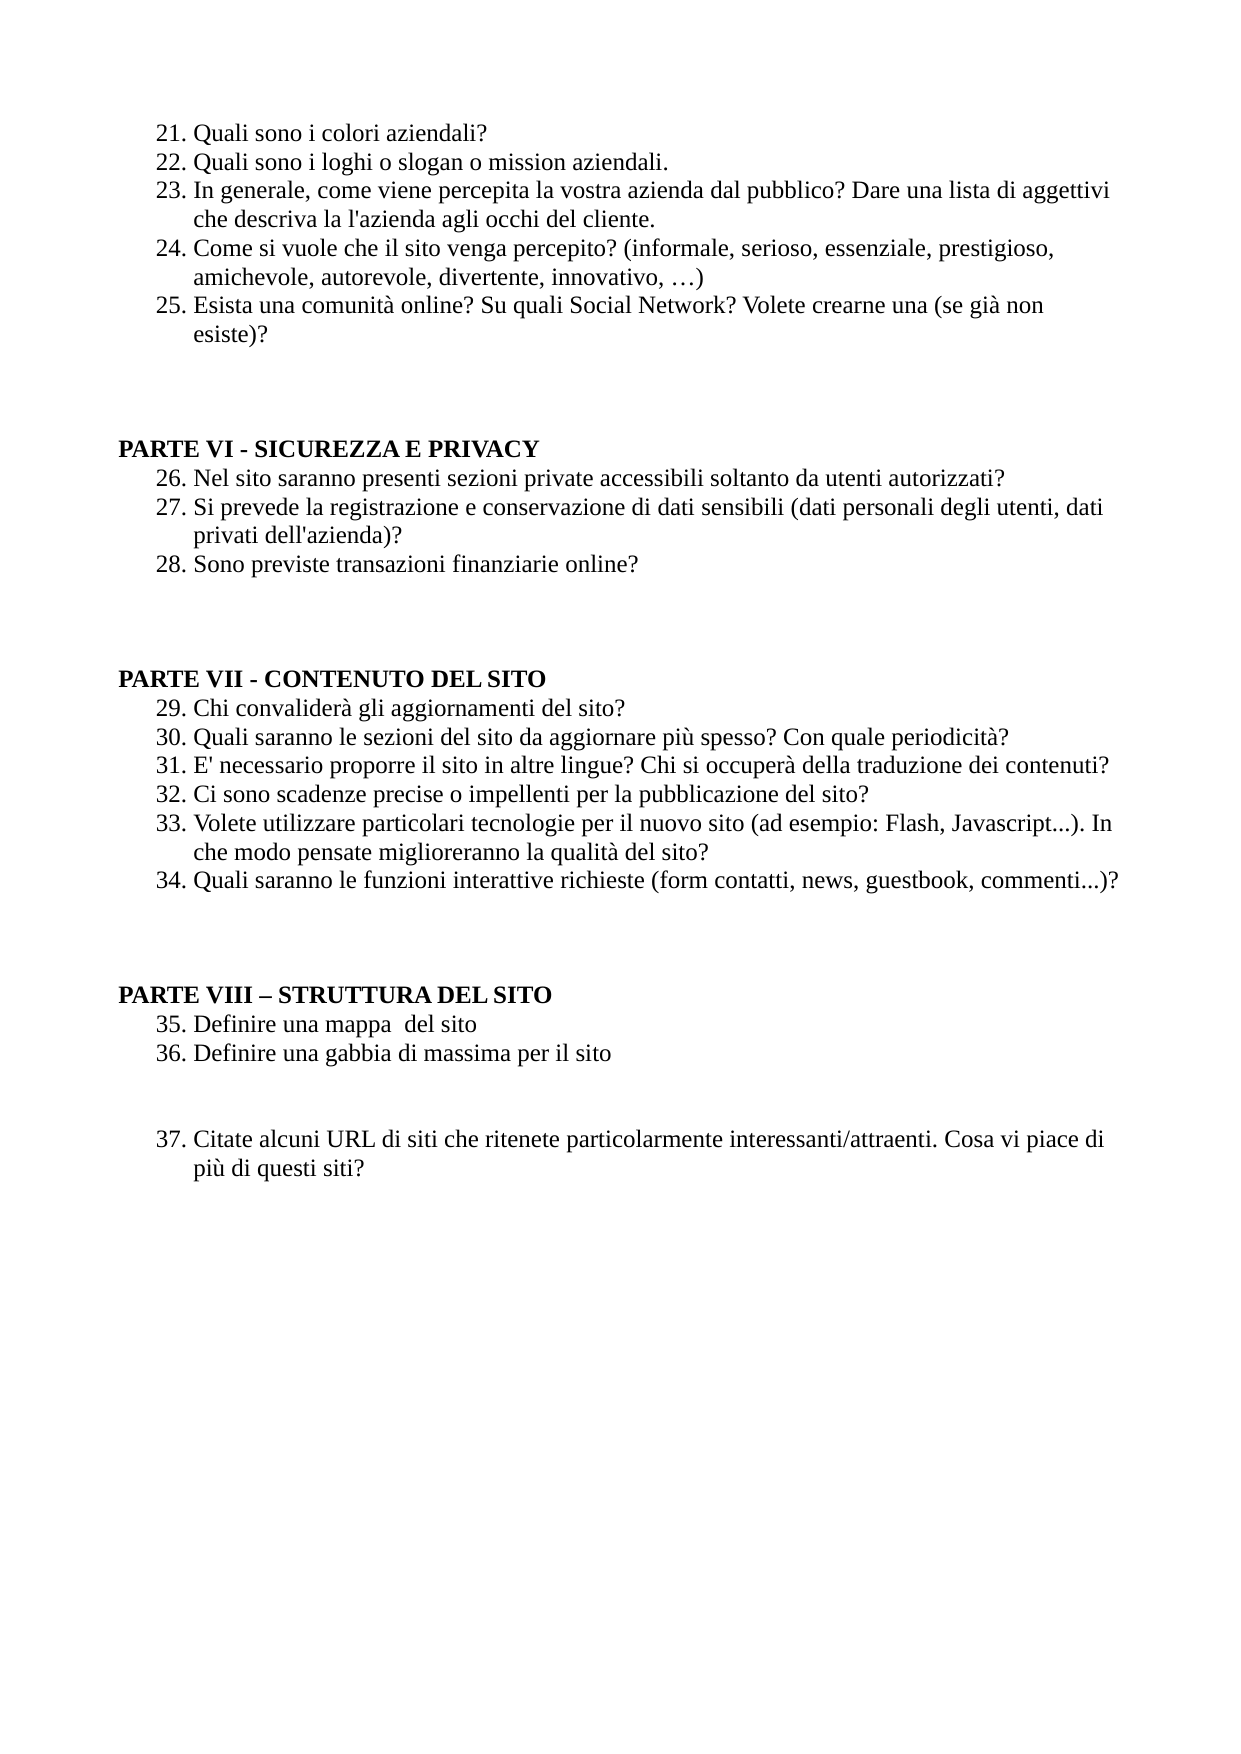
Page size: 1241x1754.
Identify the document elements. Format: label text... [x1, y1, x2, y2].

list Quali sono i colori aziendali? [156, 118, 1122, 147]
text PARTE VII - CONTENUTO DEL SITO [118, 664, 1122, 693]
list Definire una mappa del sito [156, 1009, 1122, 1038]
list Quali saranno le funzioni interattive richieste (form contatti, news, guestbook, commenti...)? [156, 866, 1122, 894]
list Quali sono i loghi o slogan o mission aziendali. [156, 147, 1122, 176]
list Esista una comunità online? Su quali Social Network? Volete crearne una (se già non esiste)? [156, 291, 1122, 348]
list E' necessario proporre il sito in altre lingue? Chi si occuperà della traduzione dei contenuti? [156, 751, 1122, 779]
list In generale, come viene percepita la vostra azienda dal pubblico? Dare una lista di aggettivi che descriva la l'azienda agli occhi del cliente. [156, 176, 1122, 233]
list Chi convaliderà gli aggiornamenti del sito? [156, 693, 1122, 722]
list Definire una gabbia di massima per il sito [156, 1038, 1122, 1067]
list Nel sito saranno presenti sezioni private accessibili soltanto da utenti autorizzati? [156, 463, 1122, 492]
list Sono previste transazioni finanziarie online? [156, 549, 1122, 578]
list Come si vuole che il sito venga percepito? (informale, serioso, essenziale, prestigioso, amichevole, autorevole, divertente, innovativo, …) [156, 233, 1122, 291]
list Quali saranno le sezioni del sito da aggiornare più spesso? Con quale periodicità? [156, 722, 1122, 751]
list Citate alcuni URL di siti che ritenete particolarmente interessanti/attraenti. Cosa vi piace di più di questi siti? [156, 1124, 1122, 1182]
list Volete utilizzare particolari tecnologie per il nuovo sito (ad esempio: Flash, Javascript...). In che modo pensate miglioreranno la qualità del sito? [156, 808, 1122, 866]
list Si prevede la registrazione e conservazione di dati sensibili (dati personali degli utenti, dati privati dell'azienda)? [156, 492, 1122, 549]
list Ci sono scadenze precise o impellenti per la pubblicazione del sito? [156, 779, 1122, 808]
text PARTE VI - SICUREZZA E PRIVACY [118, 434, 1122, 463]
text PARTE VIII – STRUTTURA DEL SITO [118, 981, 1122, 1009]
